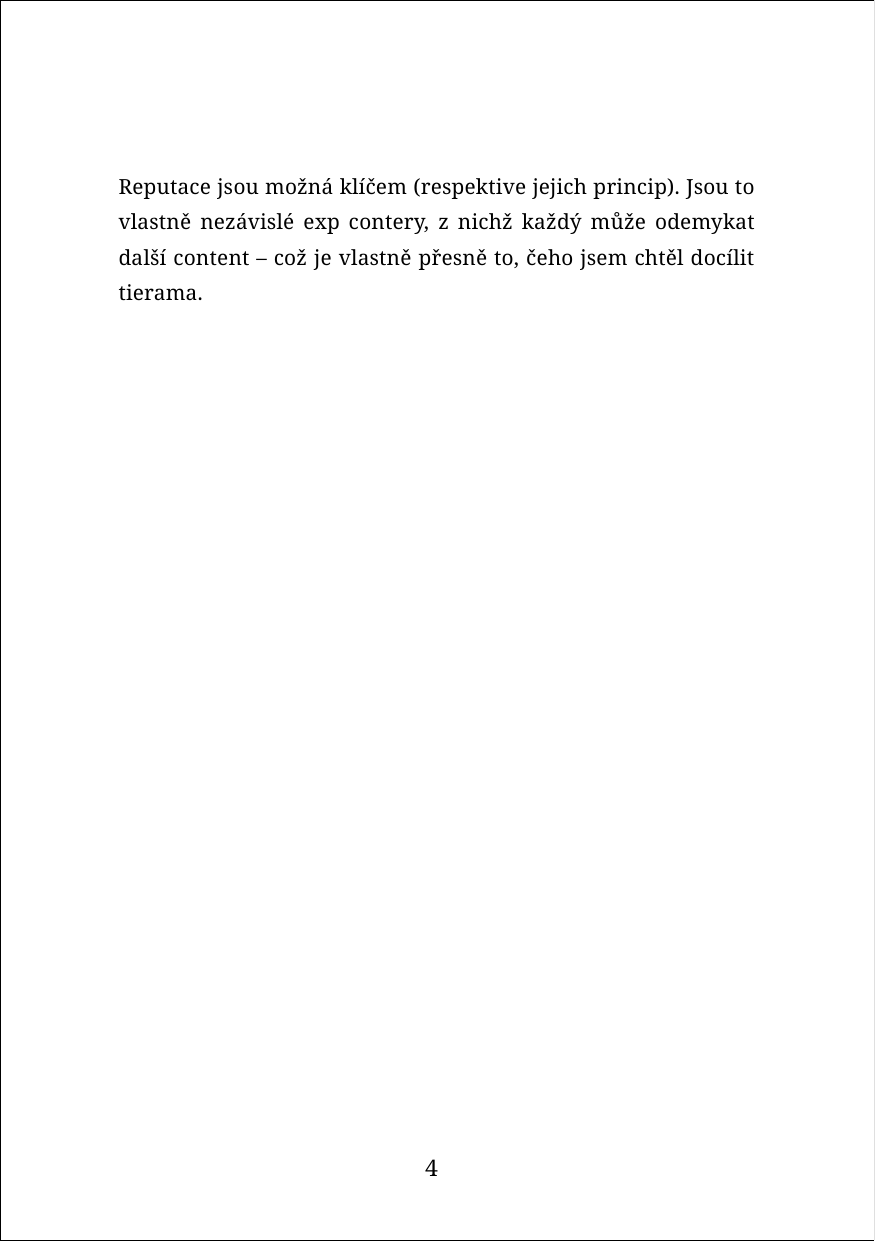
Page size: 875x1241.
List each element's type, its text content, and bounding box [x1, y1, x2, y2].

text Reputace jsou možná klíčem (respektive jejich princip). Jsou to vlastně nezávislé exp contery, z nichž každý může odemykat další content – což je vlastně přesně to, čeho jsem chtěl docílit tierama. [118, 172, 756, 307]
